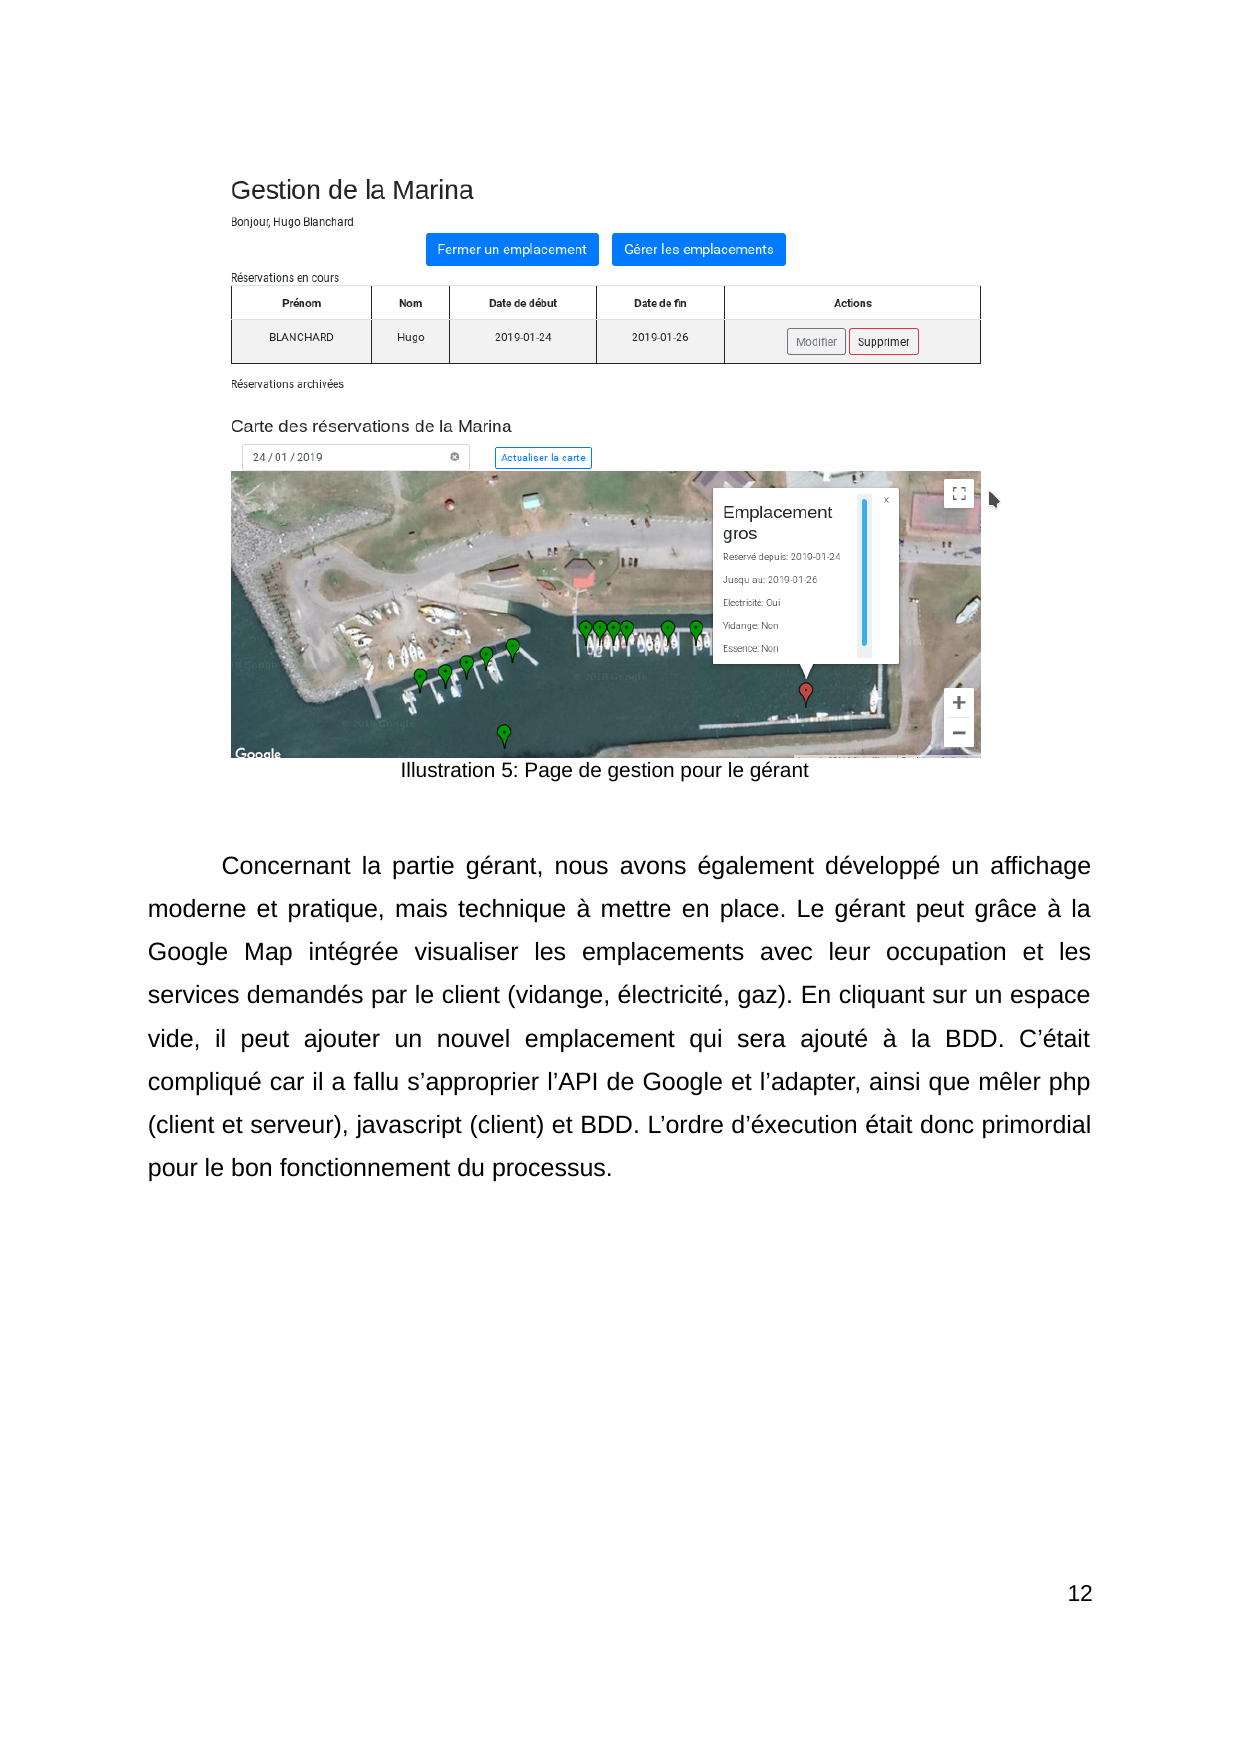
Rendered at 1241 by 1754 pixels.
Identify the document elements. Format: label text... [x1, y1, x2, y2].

text Illustration 5: Page de gestion pour le gérant [187, 758, 1022, 782]
text Concernant la partie gérant, nous avons également développé un affichage moderne et pratique, mais technique à mettre en place. Le gérant peut grâce à la Google Map intégrée visualiser les emplacements avec leur occupation et les services demandés par le client (vidange, électricité, gaz). En cliquant sur un espace vide, il peut ajouter un nouvel emplacement qui sera ajouté à la BDD. C’était compliqué car il a fallu s’approprier l’API de Google et l’adapter, ainsi que mêler php (client et serveur), javascript (client) et BDD. L’ordre d’éxecution était donc primordial pour le bon fonctionnement du processus. [148, 851, 1093, 1182]
picture [187, 141, 1023, 758]
